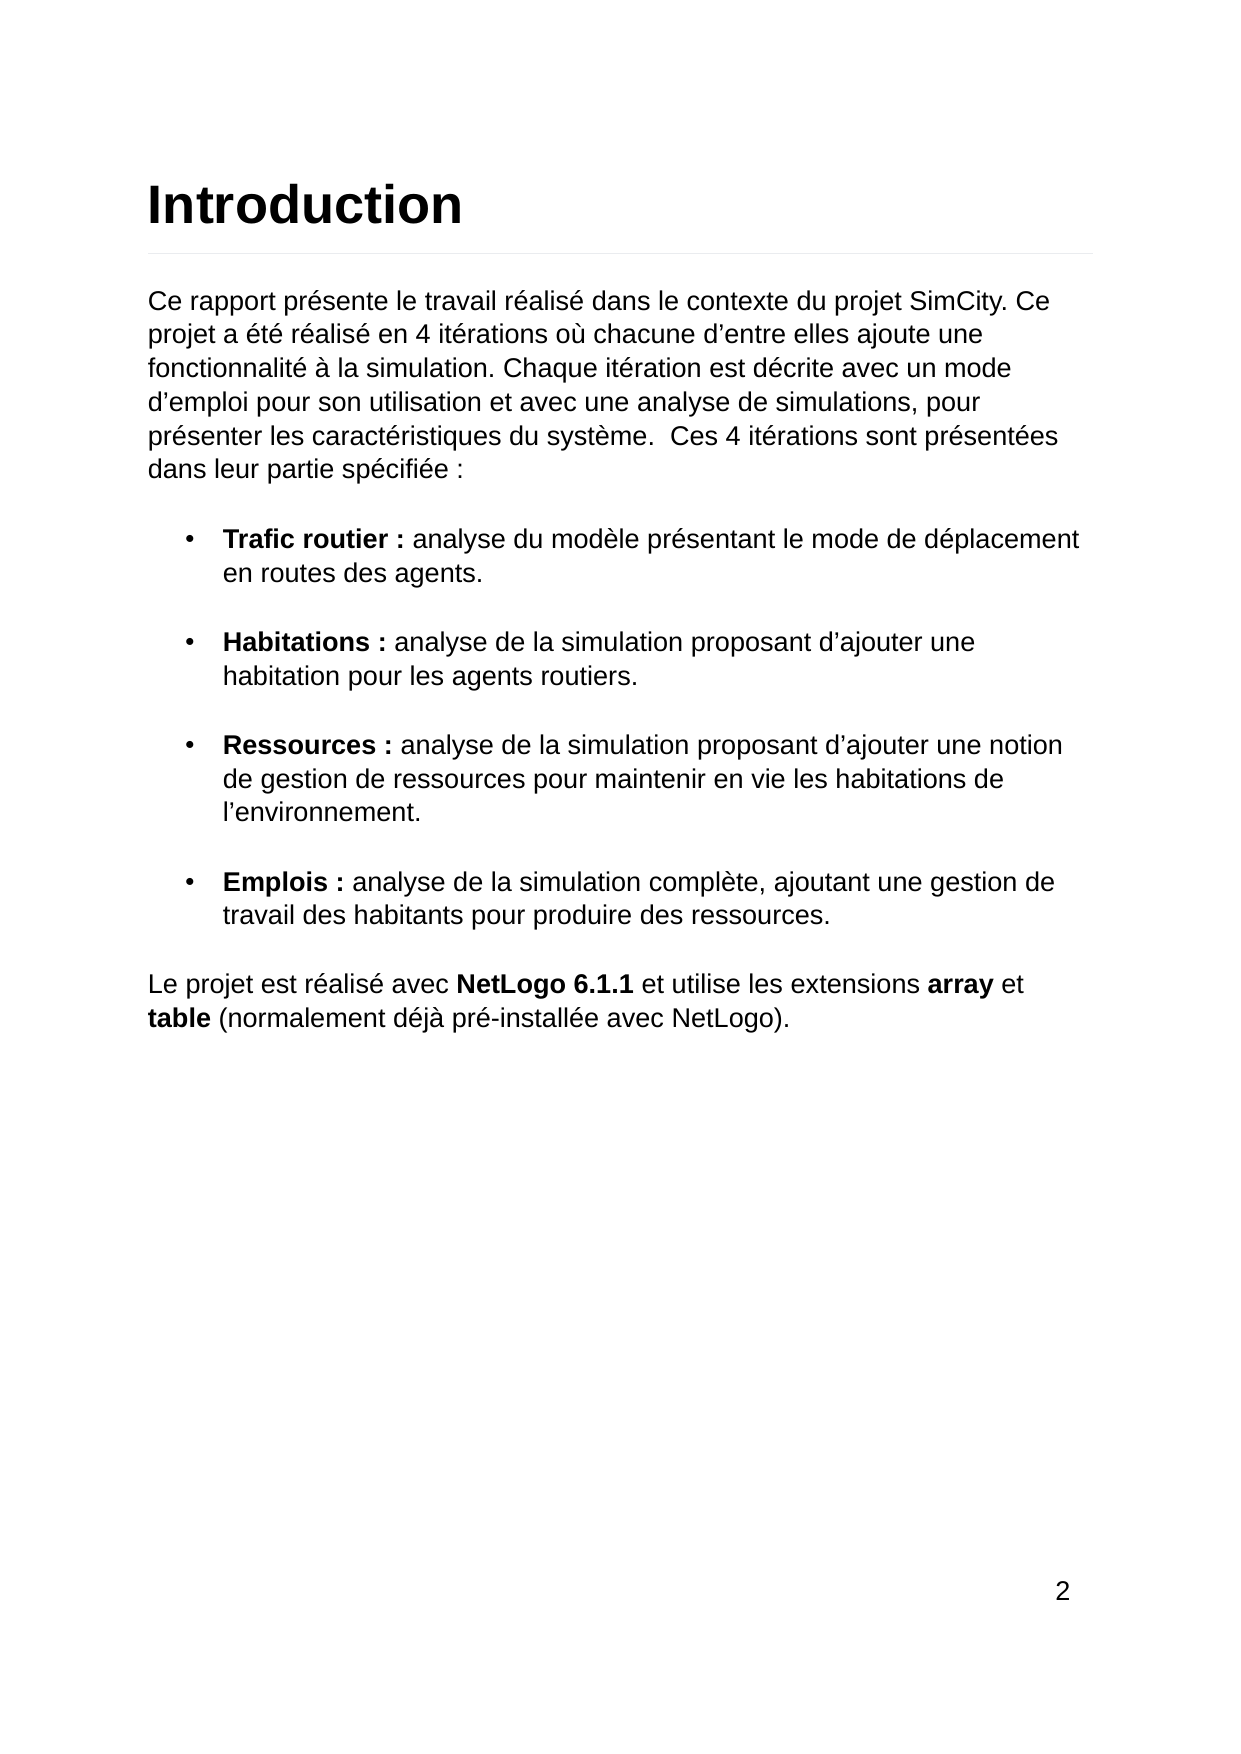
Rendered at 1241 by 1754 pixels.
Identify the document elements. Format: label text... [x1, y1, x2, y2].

list Ressources : analyse de la simulation proposant d’ajouter une notion de gestion de ressources pour maintenir en vie les habitations de l’environnement. [185, 729, 1093, 828]
text Le projet est réalisé avec NetLogo 6.1.1 et utilise les extensions array et table (normalement déjà pré-installée avec NetLogo). [148, 968, 1093, 1033]
subtitle Introduction [148, 173, 1093, 253]
list Emplois : analyse de la simulation complète, ajoutant une gestion de travail des habitants pour produire des ressources. [185, 866, 1093, 931]
list Habitations : analyse de la simulation proposant d’ajouter une habitation pour les agents routiers. [185, 626, 1093, 691]
list Trafic routier : analyse du modèle présentant le mode de déplacement en routes des agents. [185, 523, 1093, 588]
text Ce rapport présente le travail réalisé dans le contexte du projet SimCity. Ce projet a été réalisé en 4 itérations où chacune d’entre elles ajoute une fonctionnalité à la simulation. Chaque itération est décrite avec un mode d’emploi pour son utilisation et avec une analyse de simulations, pour présenter les caractéristiques du système. Ces 4 itérations sont présentées dans leur partie spécifiée : [148, 285, 1093, 485]
